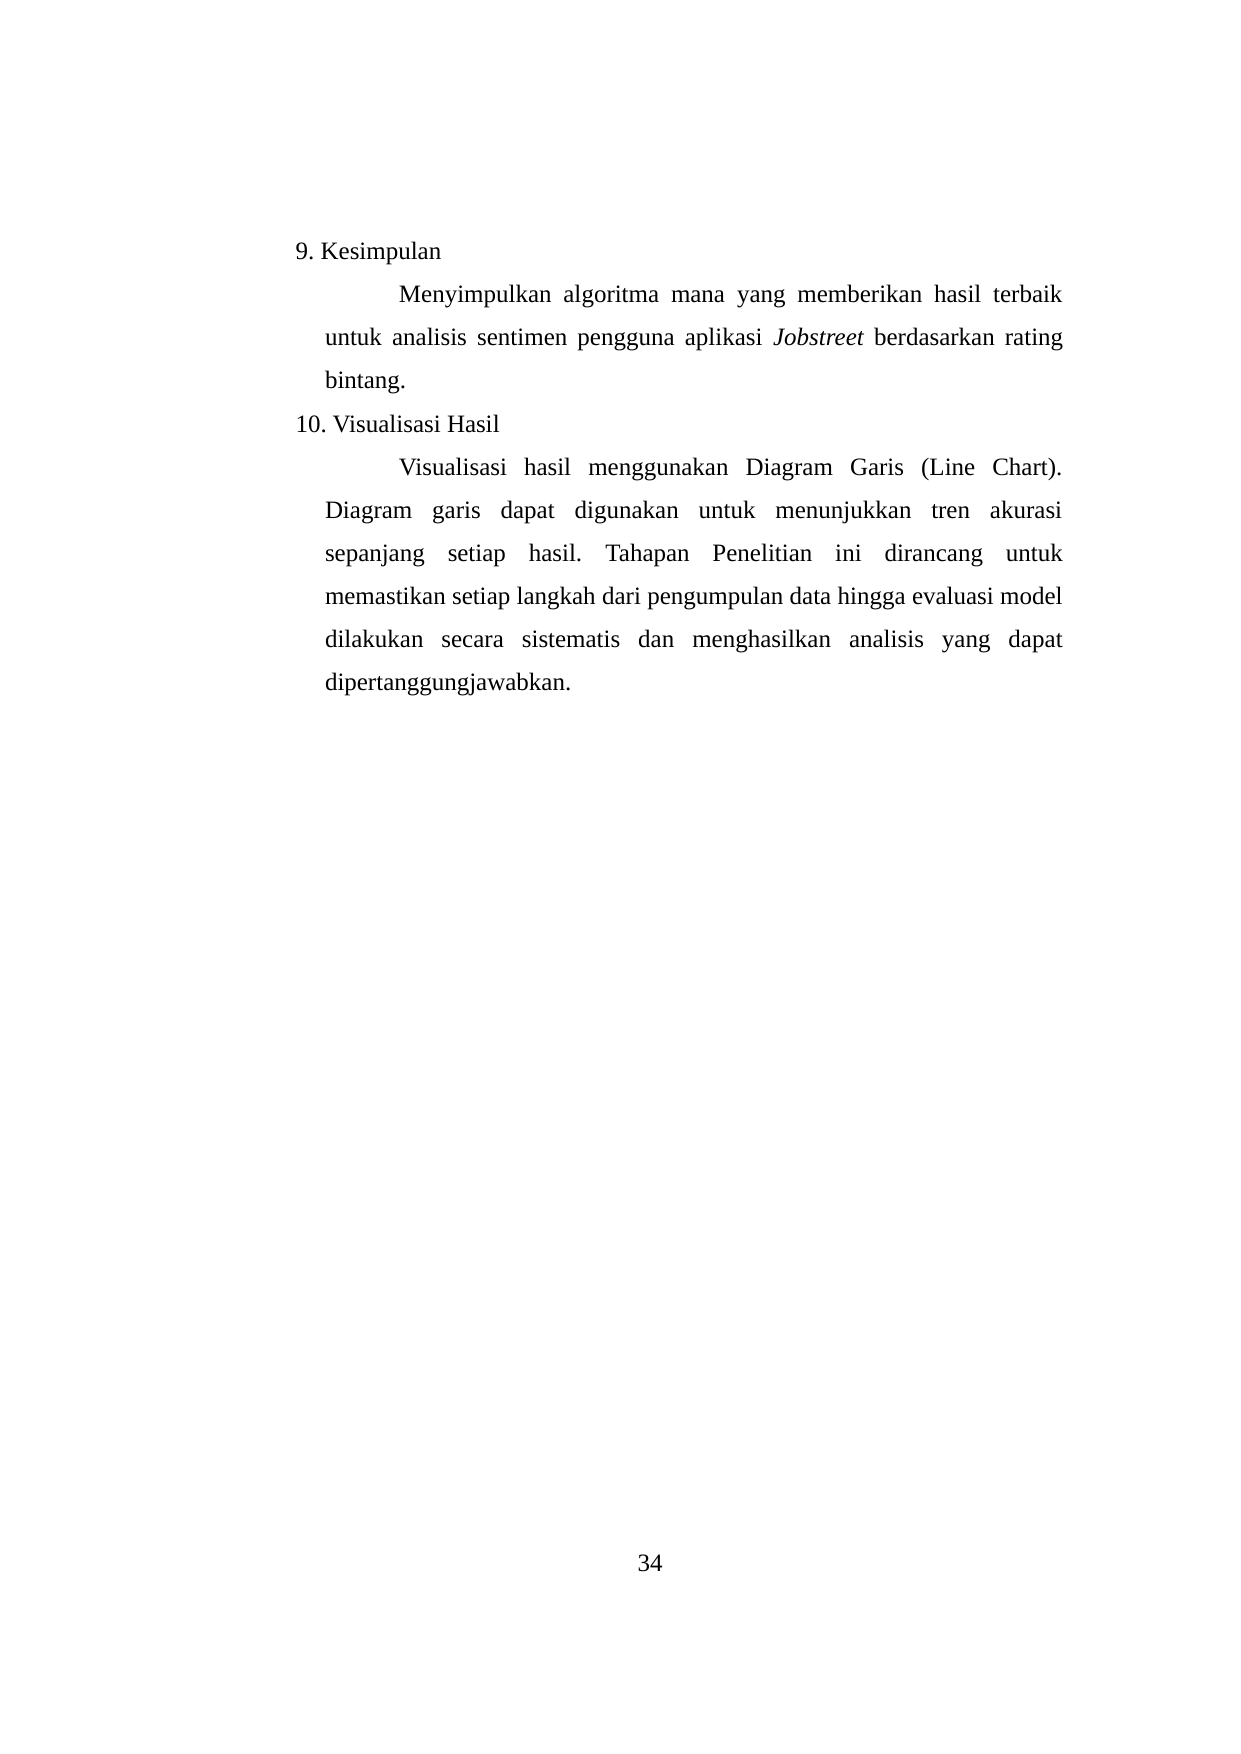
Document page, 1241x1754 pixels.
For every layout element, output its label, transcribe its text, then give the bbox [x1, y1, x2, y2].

text Visualisasi hasil menggunakan Diagram Garis (Line Chart). Diagram garis dapat digunakan untuk menunjukkan tren akurasi sepanjang setiap hasil. Tahapan Penelitian ini dirancang untuk memastikan setiap langkah dari pengumpulan data hingga evaluasi model dilakukan secara sistematis dan menghasilkan analisis yang dapat dipertanggungjawabkan. [325, 452, 1063, 696]
text 10. Visualisasi Hasil [295, 409, 1063, 437]
text 9. Kesimpulan [295, 236, 1063, 265]
text Menyimpulkan algoritma mana yang memberikan hasil terbaik untuk analisis sentimen pengguna aplikasi Jobstreet berdasarkan rating bintang. [325, 279, 1063, 394]
